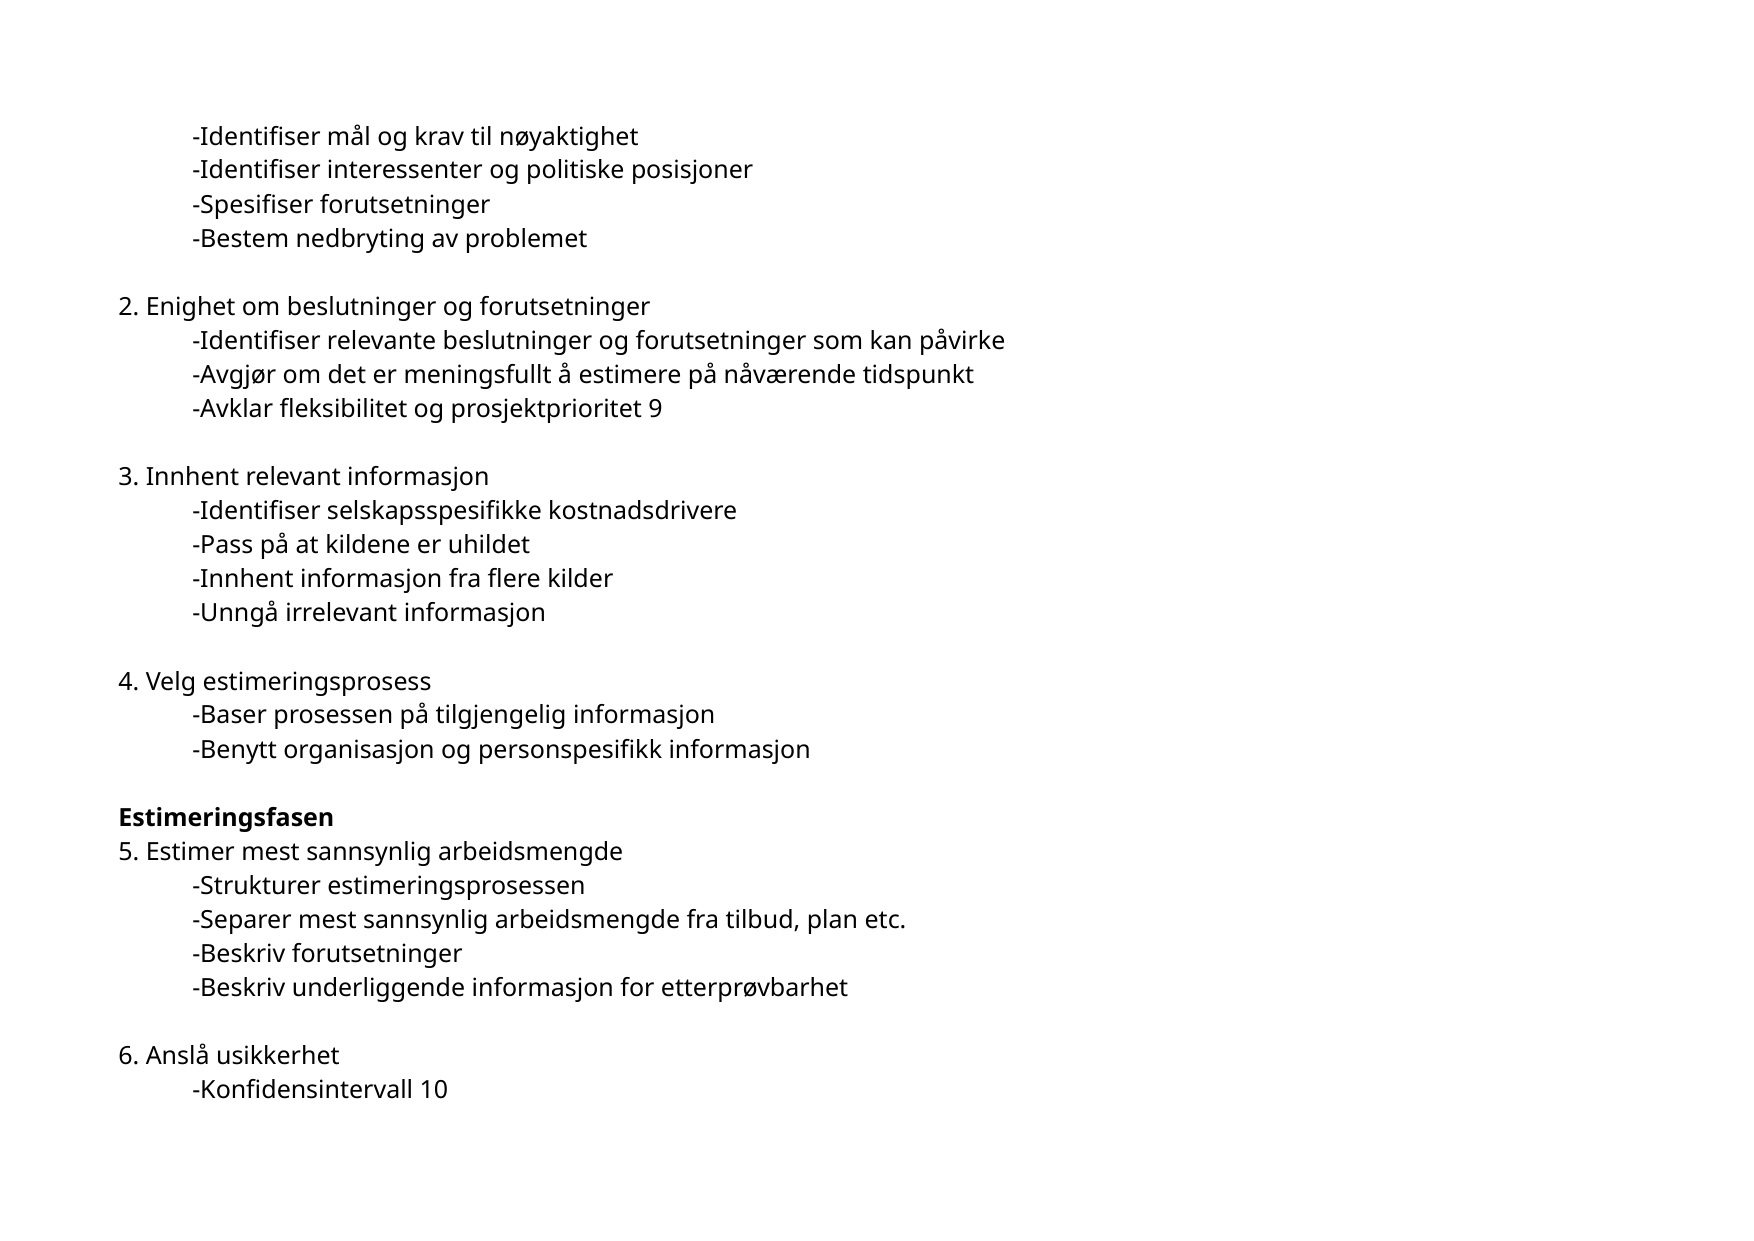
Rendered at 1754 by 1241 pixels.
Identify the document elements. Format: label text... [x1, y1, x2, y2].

text -Avklar fleksibilitet og prosjektprioritet 9 [118, 391, 1636, 425]
text 6. Anslå usikkerhet [118, 1038, 1636, 1072]
text Estimeringsfasen [118, 799, 1636, 833]
text 2. Enighet om beslutninger og forutsetninger [118, 288, 1636, 322]
text -Bestem nedbryting av problemet [118, 220, 1636, 254]
text -Pass på at kildene er uhildet [118, 527, 1636, 561]
text -Separer mest sannsynlig arbeidsmengde fra tilbud, plan etc. [118, 902, 1636, 936]
text -Beskriv forutsetninger [118, 936, 1636, 970]
text -Identifiser interessenter og politiske posisjoner [118, 152, 1636, 186]
text -Spesifiser forutsetninger [118, 186, 1636, 220]
text -Innhent informasjon fra flere kilder [118, 561, 1636, 595]
text -Avgjør om det er meningsfullt å estimere på nåværende tidspunkt [118, 357, 1636, 391]
text -Baser prosessen på tilgjengelig informasjon [118, 697, 1636, 731]
text 4. Velg estimeringsprosess [118, 663, 1636, 697]
text -Benytt organisasjon og personspesifikk informasjon [118, 731, 1636, 765]
text -Identifiser mål og krav til nøyaktighet [118, 118, 1636, 152]
text -Identifiser relevante beslutninger og forutsetninger som kan påvirke [118, 322, 1636, 357]
text 3. Innhent relevant informasjon [118, 459, 1636, 493]
text -Identifiser selskapsspesifikke kostnadsdrivere [118, 493, 1636, 527]
text -Beskriv underliggende informasjon for etterprøvbarhet [118, 970, 1636, 1004]
text -Unngå irrelevant informasjon [118, 595, 1636, 629]
text -Konfidensintervall 10 [118, 1072, 1636, 1106]
text 5. Estimer mest sannsynlig arbeidsmengde [118, 833, 1636, 867]
text -Strukturer estimeringsprosessen [118, 867, 1636, 902]
